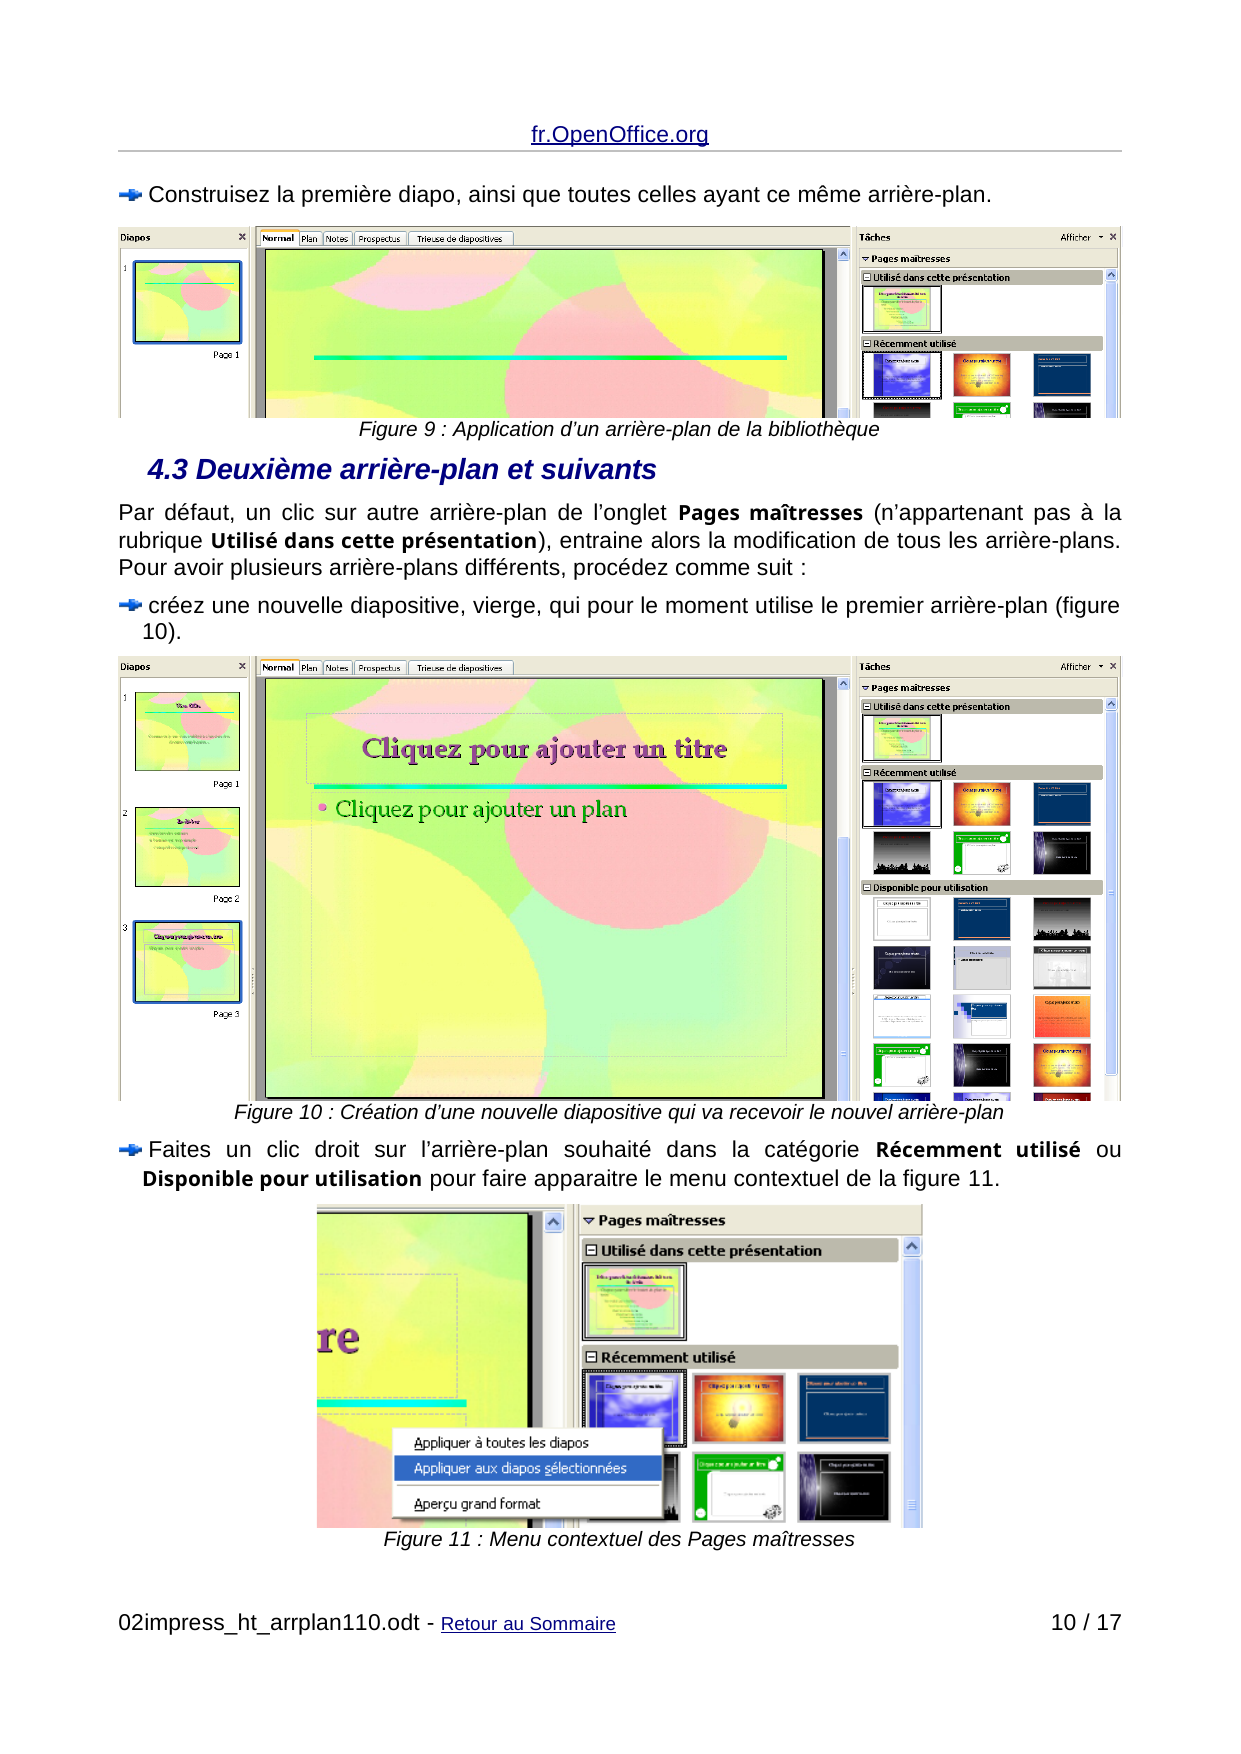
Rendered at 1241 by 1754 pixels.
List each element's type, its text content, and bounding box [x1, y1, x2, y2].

picture [118, 226, 1123, 418]
picture [118, 656, 1123, 1101]
list Faites un clic droit sur l’arrière-plan souhaité dans la catégorie Récemment utilisé ou Disponible pour utilisation pour faire apparaitre le menu contextuel de la figure 11. [118, 1124, 1122, 1192]
list Figure 9 : Application d’un arrière-plan de la bibliothèque [118, 418, 1122, 441]
picture [119, 599, 142, 611]
picture [316, 1204, 924, 1528]
list Construisez la première diapo, ainsi que toutes celles ayant ce même arrière-plan. [118, 182, 1122, 208]
list Figure 10 : Création d’une nouvelle diapositive qui va recevoir le nouvel arrière-plan [118, 1101, 1122, 1124]
picture [119, 189, 142, 201]
picture [119, 1144, 142, 1156]
subtitle Deuxième arrière-plan et suivants [148, 441, 1122, 486]
list créez une nouvelle diapositive, vierge, qui pour le moment utilise le premier arrière-plan (figure 10). [118, 592, 1122, 644]
text Par défaut, un clic sur autre arrière-plan de l’onglet Pages maîtresses (n’appartenant pas à la rubrique Utilisé dans cette présentation), entraine alors la modification de tous les arrière-plans. Pour avoir plusieurs arrière-plans différents, procédez comme suit : [118, 497, 1122, 581]
list Figure 11 : Menu contextuel des Pages maîtresses [297, 1204, 943, 1551]
